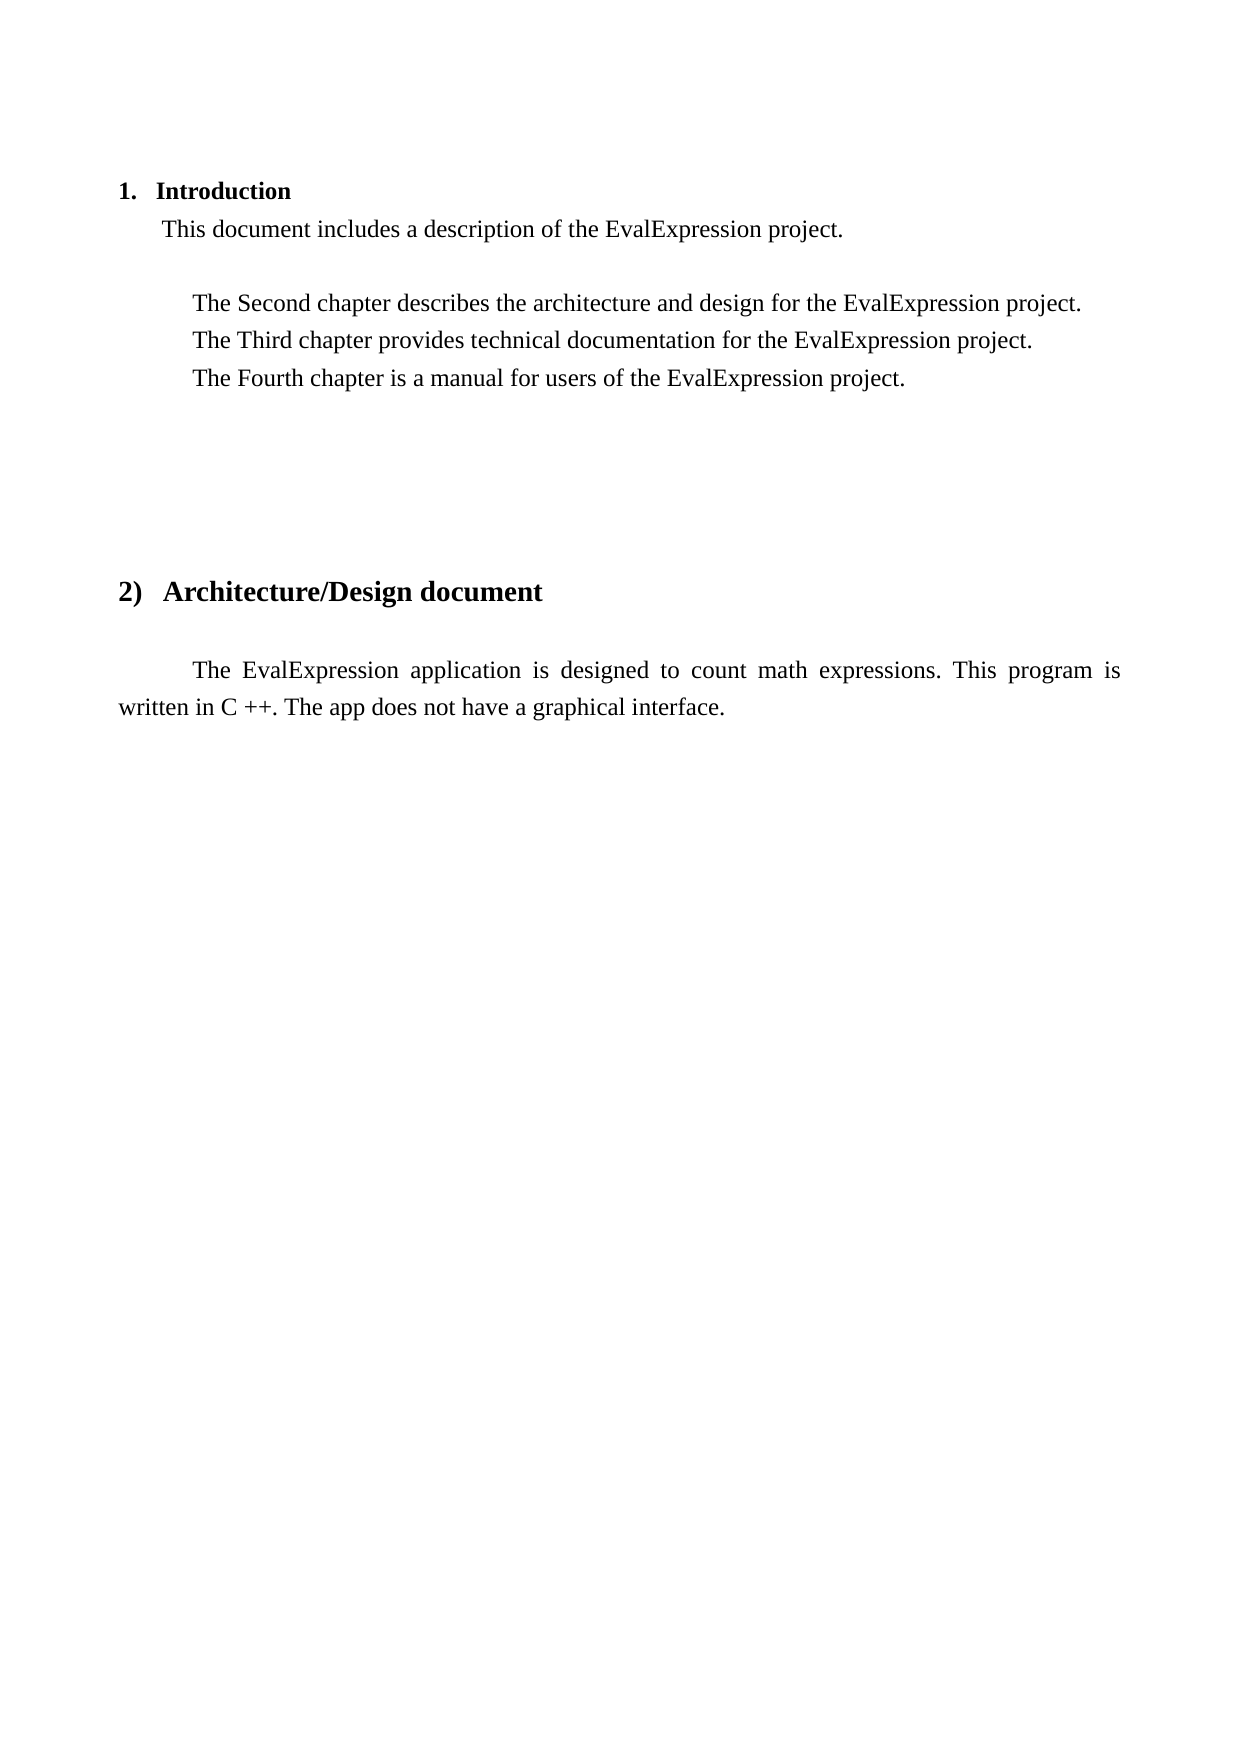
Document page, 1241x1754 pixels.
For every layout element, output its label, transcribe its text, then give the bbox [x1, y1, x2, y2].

text The Second chapter describes the architecture and design for the EvalExpression project. [118, 288, 1122, 317]
text The Fourth chapter is a manual for users of the EvalExpression project. [118, 363, 1122, 392]
text 2) Architecture/Design document [118, 574, 1122, 608]
text The Third chapter provides technical documentation for the EvalExpression project. [118, 326, 1122, 354]
text 1. Introduction [118, 176, 1122, 205]
text The EvalExpression application is designed to count math expressions. This program is written in C ++. The app does not have a graphical interface. [118, 655, 1122, 721]
text This document includes a description of the EvalExpression project. [118, 214, 1122, 242]
